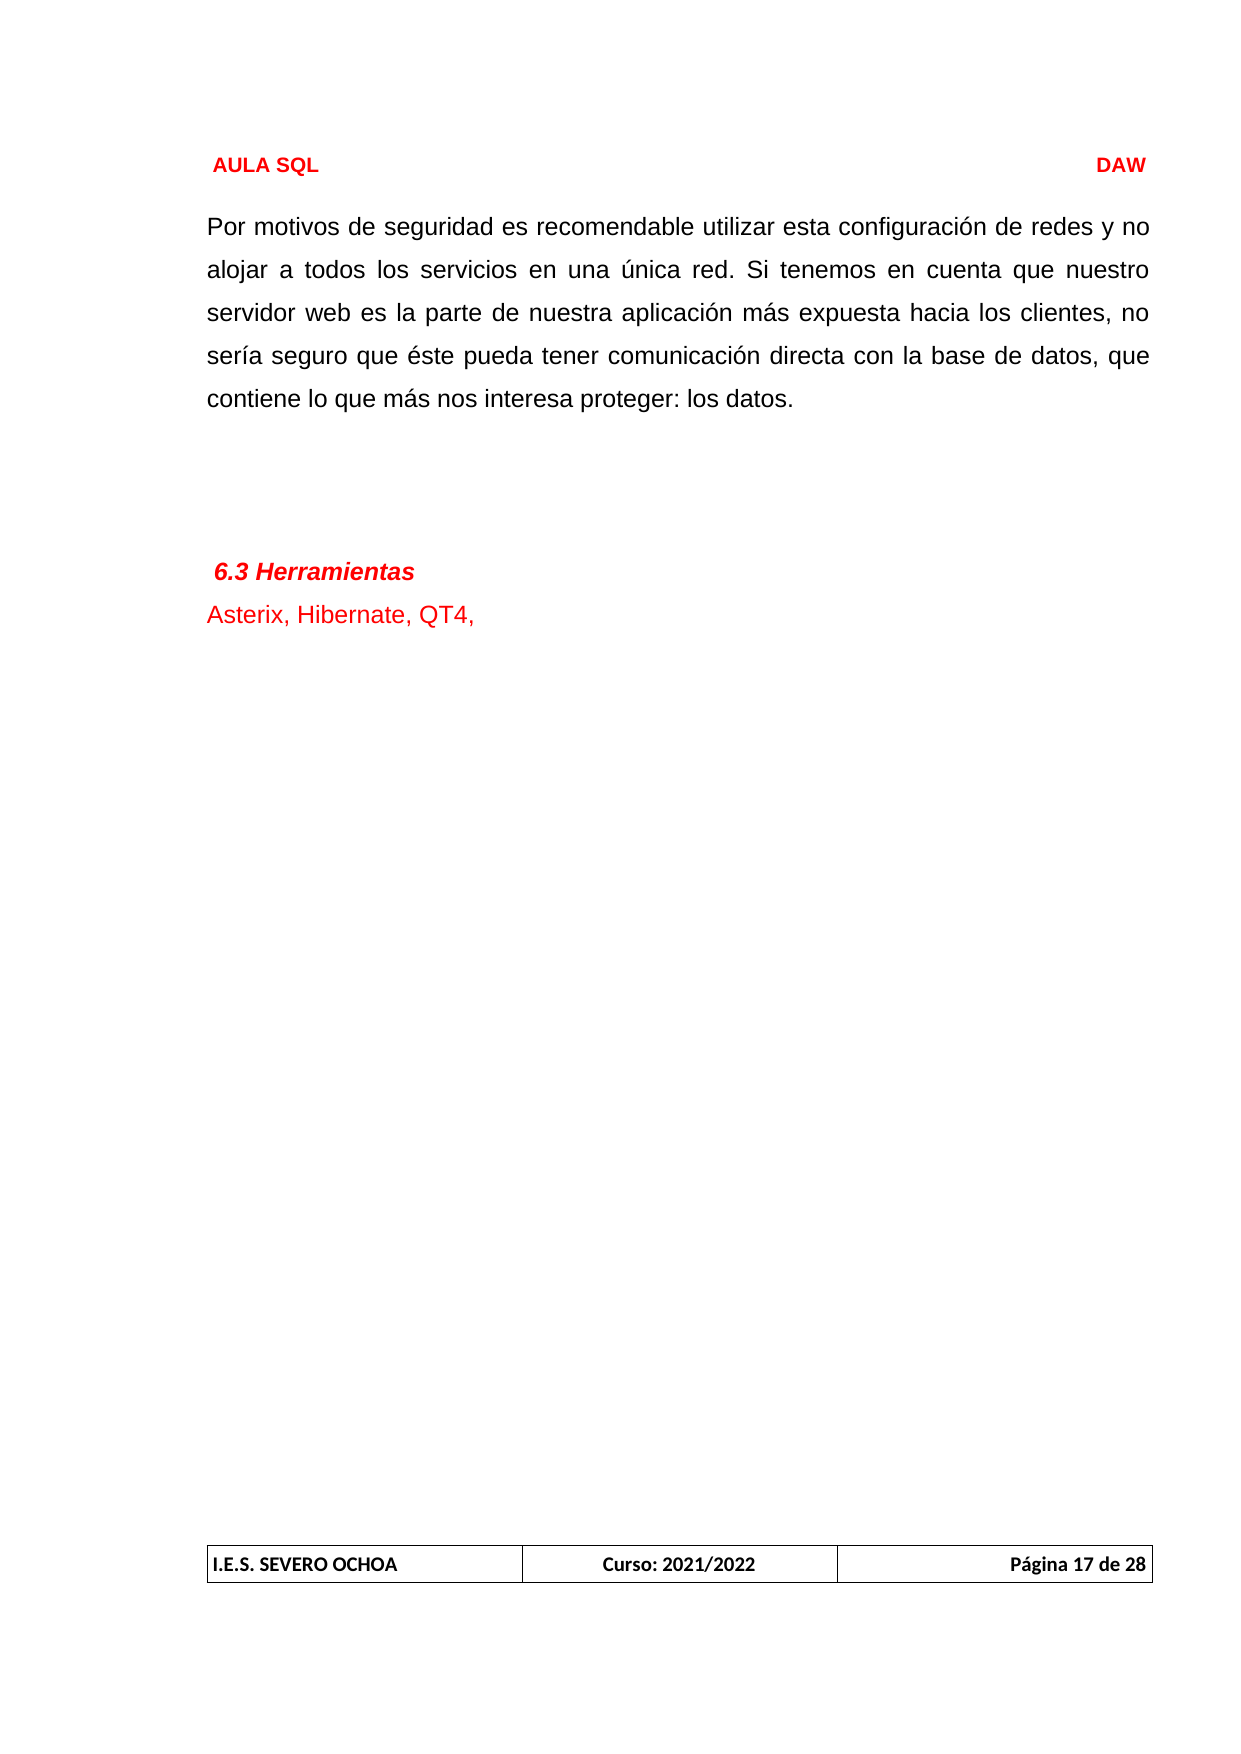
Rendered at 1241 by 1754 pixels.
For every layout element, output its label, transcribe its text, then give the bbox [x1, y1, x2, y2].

text Asterix, Hibernate, QT4, [169, 600, 1152, 629]
subtitle Herramientas [207, 557, 1152, 586]
text Por motivos de seguridad es recomendable utilizar esta configuración de redes y no alojar a todos los servicios en una única red. Si tenemos en cuenta que nuestro servidor web es la parte de nuestra aplicación más expuesta hacia los clientes, no sería seguro que éste pueda tener comunicación directa con la base de datos, que contiene lo que más nos interesa proteger: los datos. [169, 212, 1152, 413]
